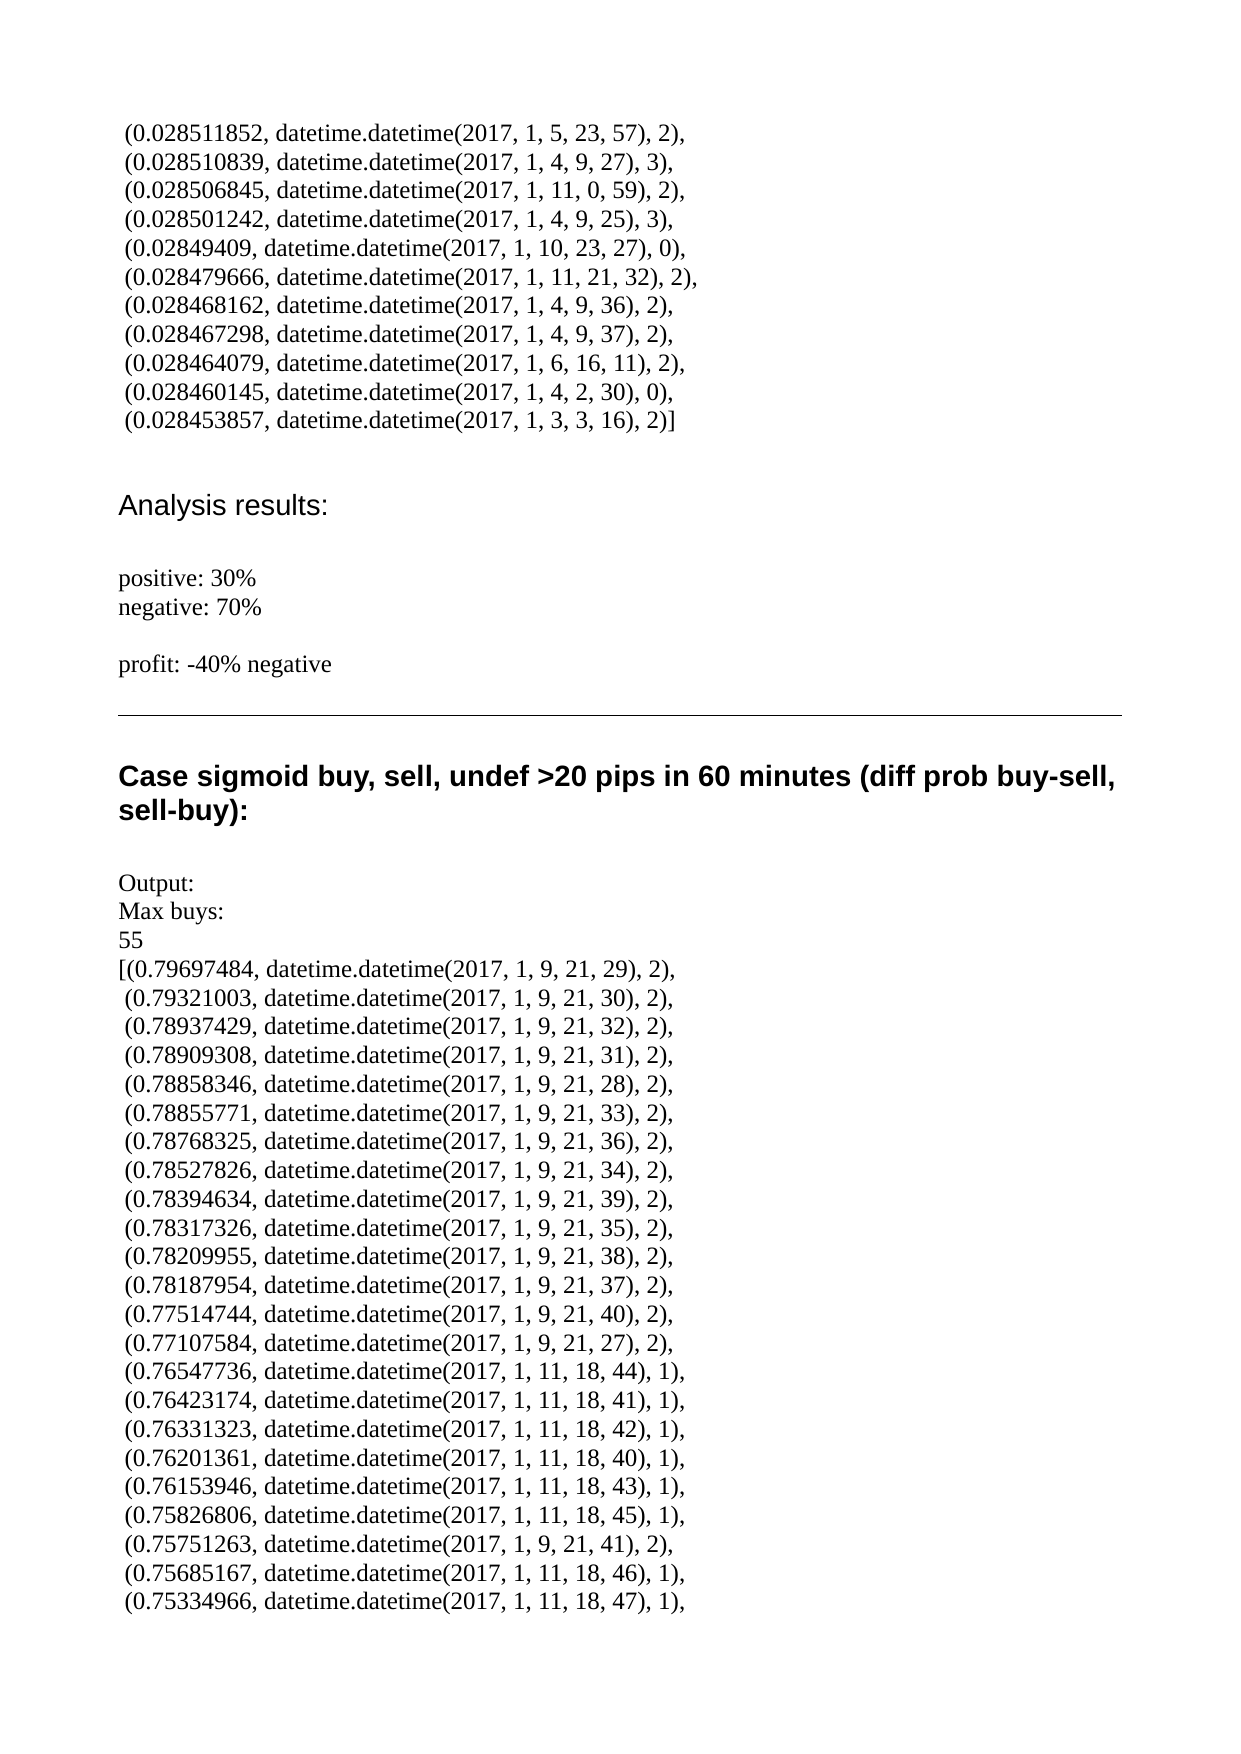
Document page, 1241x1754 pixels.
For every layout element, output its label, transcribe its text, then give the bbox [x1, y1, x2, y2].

text [(0.79697484, datetime.datetime(2017, 1, 9, 21, 29), 2), [118, 954, 1122, 983]
text (0.028506845, datetime.datetime(2017, 1, 11, 0, 59), 2), [118, 176, 1122, 204]
text profit: -40% negative [118, 649, 1122, 678]
text (0.76331323, datetime.datetime(2017, 1, 11, 18, 42), 1), [118, 1414, 1122, 1443]
text (0.028501242, datetime.datetime(2017, 1, 4, 9, 25), 3), [118, 204, 1122, 233]
text Max buys: [118, 896, 1122, 925]
text (0.028479666, datetime.datetime(2017, 1, 11, 21, 32), 2), [118, 262, 1122, 291]
text (0.028511852, datetime.datetime(2017, 1, 5, 23, 57), 2), [118, 118, 1122, 147]
text (0.78317326, datetime.datetime(2017, 1, 9, 21, 35), 2), [118, 1213, 1122, 1241]
text (0.79321003, datetime.datetime(2017, 1, 9, 21, 30), 2), [118, 983, 1122, 1011]
text (0.76153946, datetime.datetime(2017, 1, 11, 18, 43), 1), [118, 1471, 1122, 1500]
text (0.78937429, datetime.datetime(2017, 1, 9, 21, 32), 2), [118, 1011, 1122, 1040]
text (0.76201361, datetime.datetime(2017, 1, 11, 18, 40), 1), [118, 1443, 1122, 1471]
text (0.78187954, datetime.datetime(2017, 1, 9, 21, 37), 2), [118, 1270, 1122, 1299]
text (0.028510839, datetime.datetime(2017, 1, 4, 9, 27), 3), [118, 147, 1122, 176]
text 55 [118, 925, 1122, 954]
text (0.75685167, datetime.datetime(2017, 1, 11, 18, 46), 1), [118, 1558, 1122, 1586]
text (0.02849409, datetime.datetime(2017, 1, 10, 23, 27), 0), [118, 233, 1122, 262]
text (0.76423174, datetime.datetime(2017, 1, 11, 18, 41), 1), [118, 1385, 1122, 1414]
text (0.028467298, datetime.datetime(2017, 1, 4, 9, 37), 2), [118, 319, 1122, 348]
text (0.028453857, datetime.datetime(2017, 1, 3, 3, 16), 2)] [118, 406, 1122, 434]
text (0.75334966, datetime.datetime(2017, 1, 11, 18, 47), 1), [118, 1586, 1122, 1615]
text (0.78527826, datetime.datetime(2017, 1, 9, 21, 34), 2), [118, 1155, 1122, 1184]
text negative: 70% [118, 592, 1122, 620]
text (0.77514744, datetime.datetime(2017, 1, 9, 21, 40), 2), [118, 1299, 1122, 1328]
text Output: [118, 868, 1122, 896]
text (0.028460145, datetime.datetime(2017, 1, 4, 2, 30), 0), [118, 377, 1122, 406]
text (0.77107584, datetime.datetime(2017, 1, 9, 21, 27), 2), [118, 1328, 1122, 1356]
text (0.76547736, datetime.datetime(2017, 1, 11, 18, 44), 1), [118, 1356, 1122, 1385]
text (0.78209955, datetime.datetime(2017, 1, 9, 21, 38), 2), [118, 1241, 1122, 1270]
text (0.75826806, datetime.datetime(2017, 1, 11, 18, 45), 1), [118, 1500, 1122, 1529]
text (0.75751263, datetime.datetime(2017, 1, 9, 21, 41), 2), [118, 1529, 1122, 1558]
text (0.78858346, datetime.datetime(2017, 1, 9, 21, 28), 2), [118, 1069, 1122, 1098]
text (0.028464079, datetime.datetime(2017, 1, 6, 16, 11), 2), [118, 348, 1122, 377]
text (0.78394634, datetime.datetime(2017, 1, 9, 21, 39), 2), [118, 1184, 1122, 1213]
subtitle Case sigmoid buy, sell, undef >20 pips in 60 minutes (diff prob buy-sell, sell-buy): [118, 759, 1122, 826]
text (0.028468162, datetime.datetime(2017, 1, 4, 9, 36), 2), [118, 291, 1122, 319]
text positive: 30% [118, 563, 1122, 592]
text (0.78855771, datetime.datetime(2017, 1, 9, 21, 33), 2), [118, 1098, 1122, 1126]
subtitle Analysis results: [118, 488, 1122, 522]
text (0.78768325, datetime.datetime(2017, 1, 9, 21, 36), 2), [118, 1126, 1122, 1155]
text (0.78909308, datetime.datetime(2017, 1, 9, 21, 31), 2), [118, 1040, 1122, 1069]
